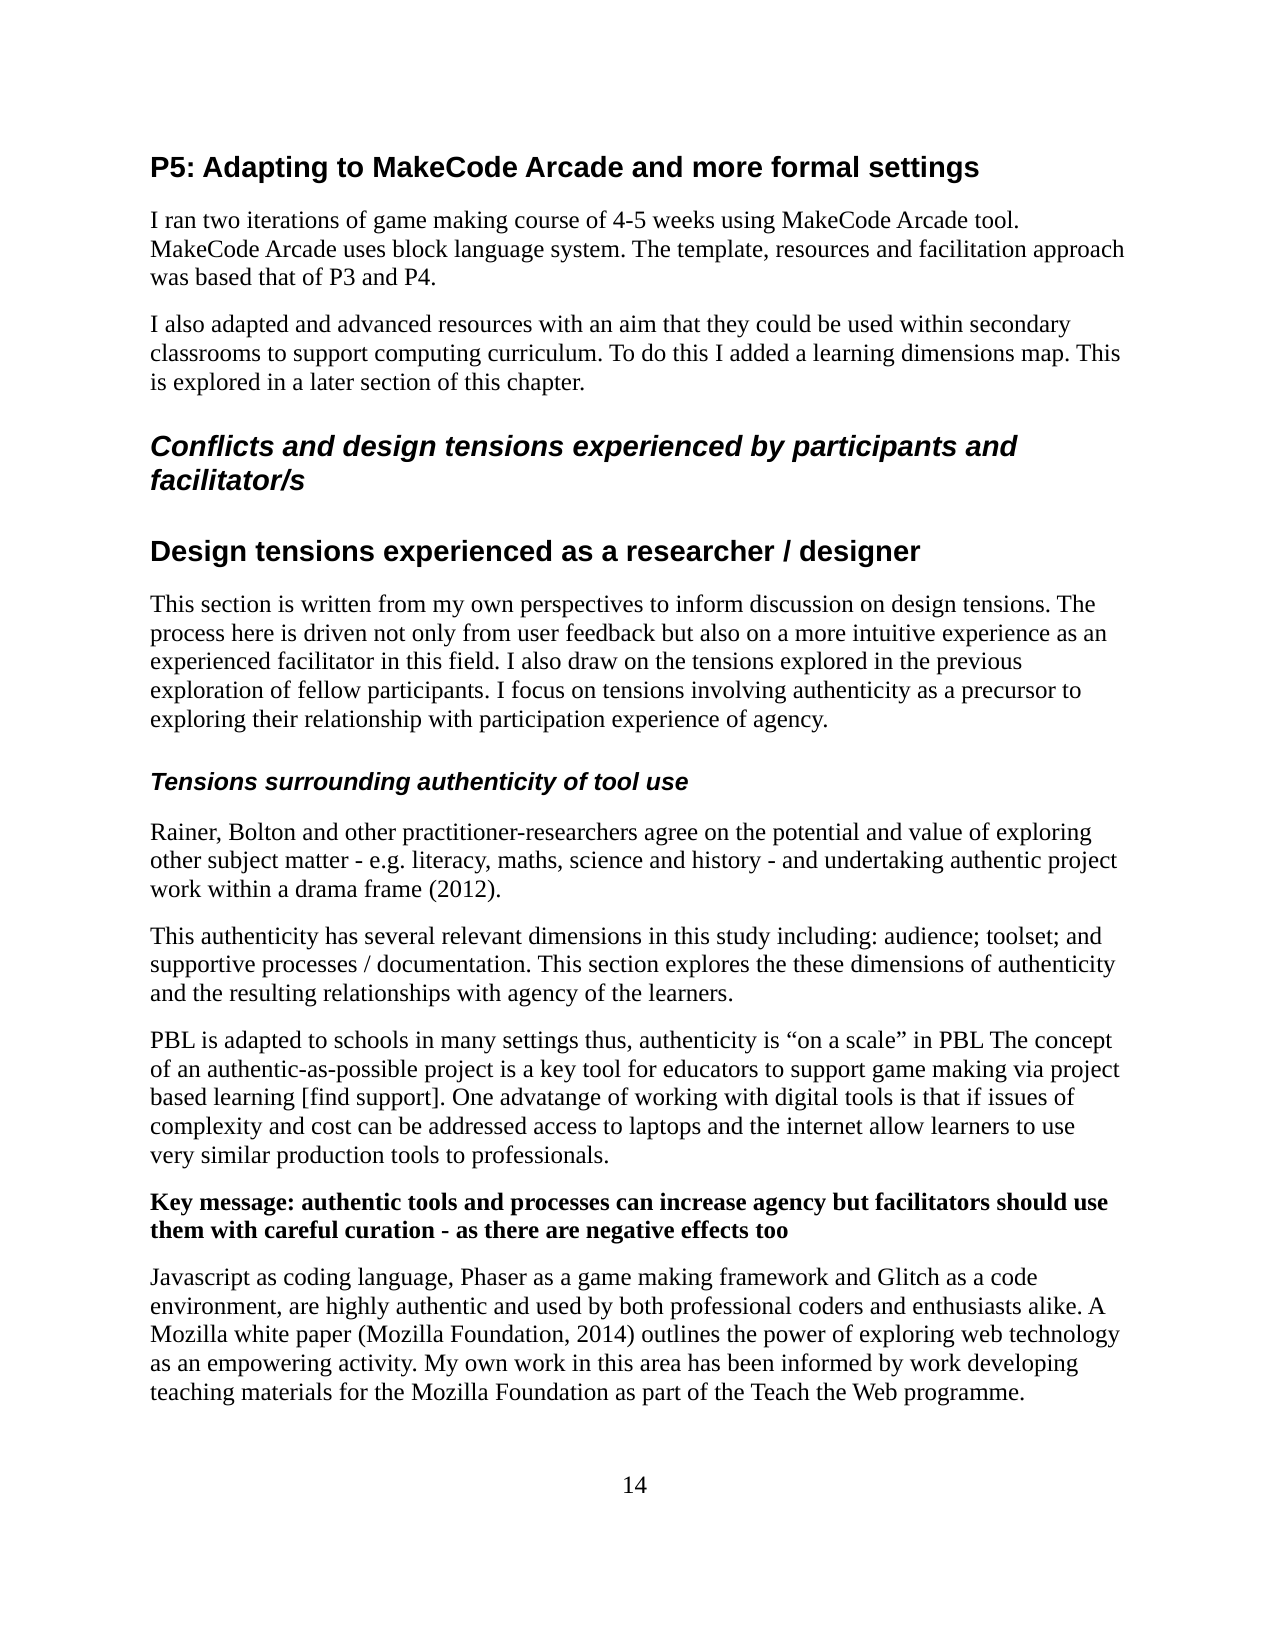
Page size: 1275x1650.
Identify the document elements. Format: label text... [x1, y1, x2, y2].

subtitle Design tensions experienced as a researcher / designer [150, 534, 1125, 567]
text Javascript as coding language, Phaser as a game making framework and Glitch as a code environment, are highly authentic and used by both professional coders and enthusiasts alike. A Mozilla white paper (Mozilla Foundation, 2014) outlines the power of exploring web technology as an empowering activity. My own work in this area has been informed by work developing teaching materials for the Mozilla Foundation as part of the Teach the Web programme. [150, 1262, 1125, 1406]
text This authenticity has several relevant dimensions in this study including: audience; toolset; and supportive processes / documentation. This section explores the these dimensions of authenticity and the resulting relationships with agency of the learners. [150, 921, 1125, 1007]
text I ran two iterations of game making course of 4-5 weeks using MakeCode Arcade tool. MakeCode Arcade uses block language system. The template, resources and facilitation approach was based that of P3 and P4. [150, 205, 1125, 291]
text I also adapted and advanced resources with an aim that they could be used within secondary classrooms to support computing curriculum. To do this I added a learning dimensions map. This is explored in a later section of this chapter. [150, 309, 1125, 395]
text Key message: authentic tools and processes can increase agency but facilitators should use them with careful curation - as there are negative effects too [150, 1187, 1125, 1244]
subtitle Tensions surrounding authenticity of tool use [150, 767, 1125, 795]
text This section is written from my own perspectives to inform discussion on design tensions. The process here is driven not only from user feedback but also on a more intuitive experience as an experienced facilitator in this field. I also draw on the tensions explored in the previous exploration of fellow participants. I focus on tensions involving authenticity as a precursor to exploring their relationship with participation experience of agency. [150, 589, 1125, 733]
subtitle Conflicts and design tensions experienced by participants and facilitator/s [150, 429, 1125, 496]
subtitle P5: Adapting to MakeCode Arcade and more formal settings [150, 150, 1125, 183]
text Rainer, Bolton and other practitioner-researchers agree on the potential and value of exploring other subject matter - e.g. literacy, maths, science and history - and undertaking authentic project work within a drama frame (2012). [150, 817, 1125, 903]
text PBL is adapted to schools in many settings thus, authenticity is “on a scale” in PBL The concept of an authentic-as-possible project is a key tool for educators to support game making via project based learning [find support]. One advatange of working with digital tools is that if issues of complexity and cost can be addressed access to laptops and the internet allow learners to use very similar production tools to professionals. [150, 1025, 1125, 1169]
